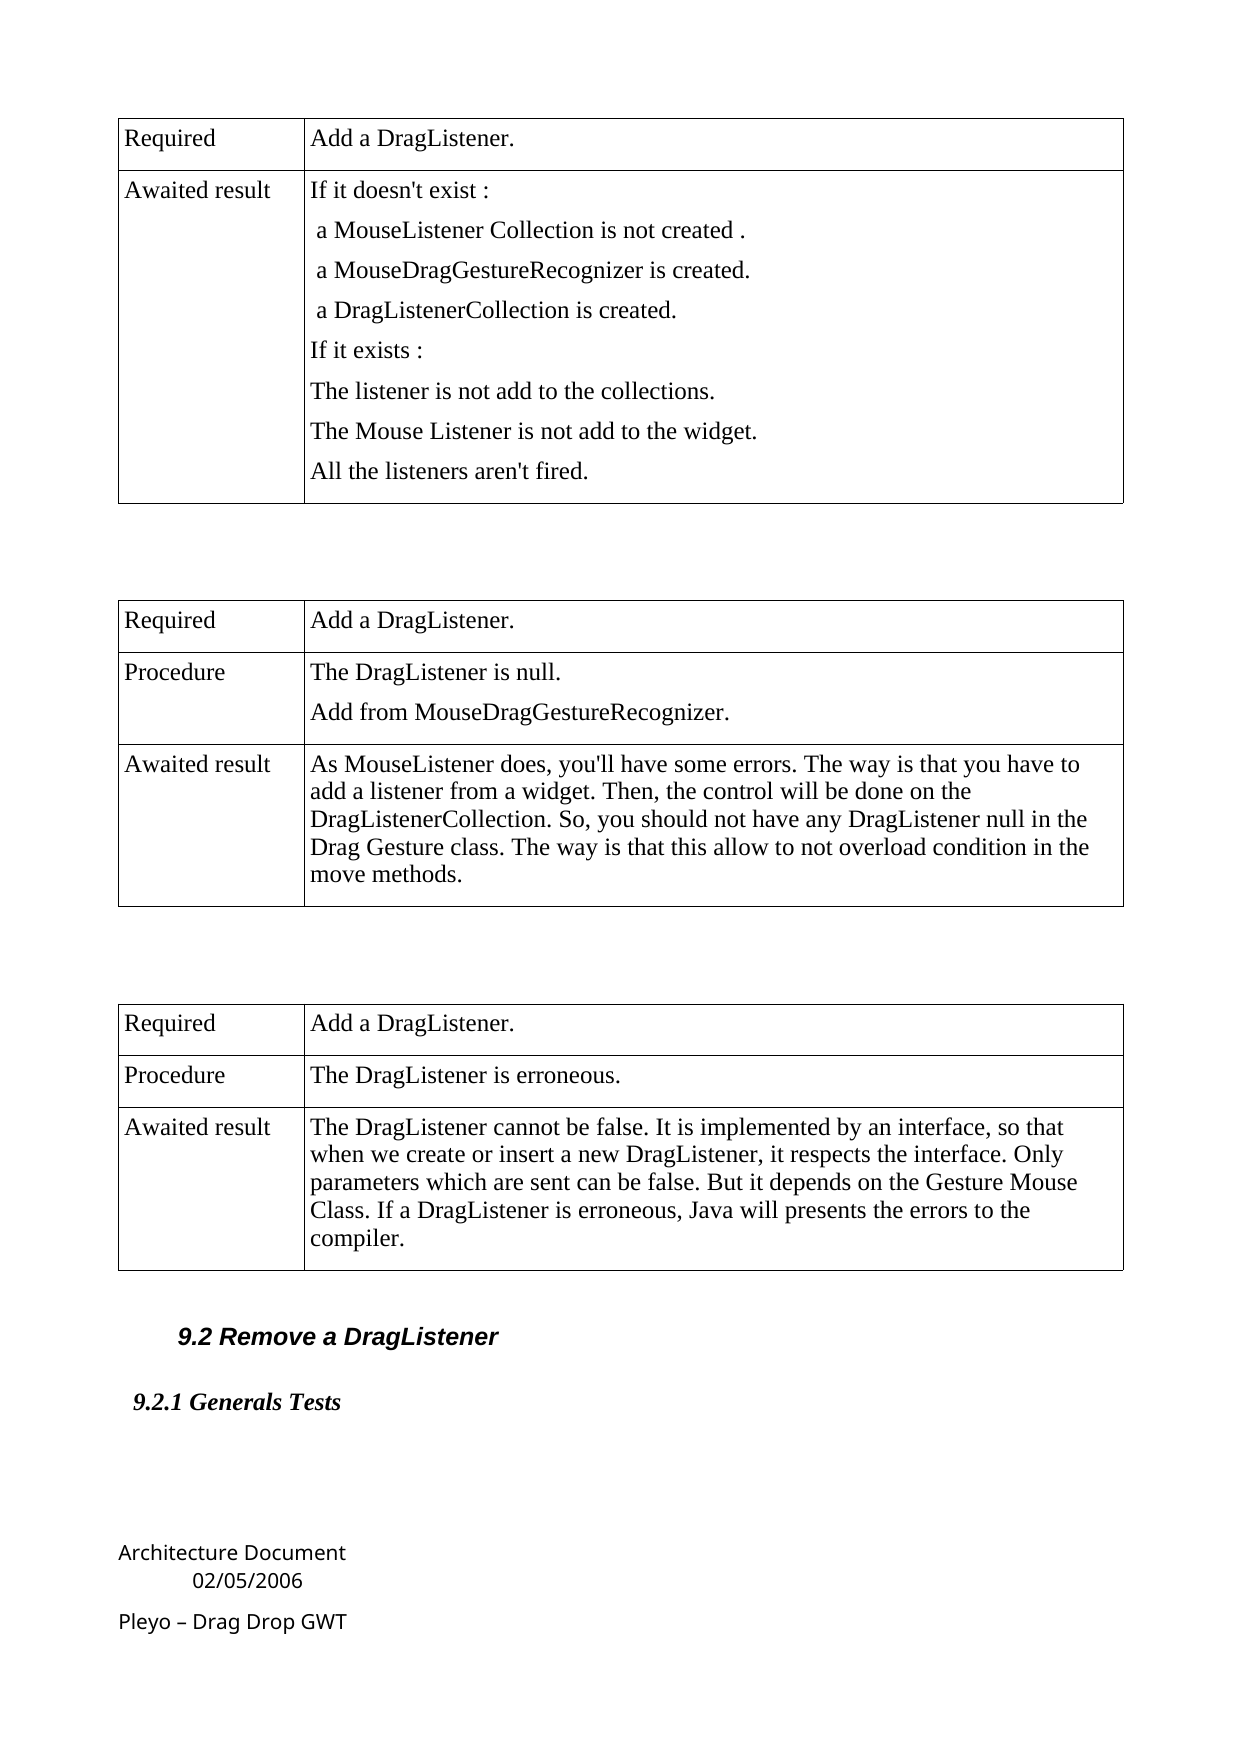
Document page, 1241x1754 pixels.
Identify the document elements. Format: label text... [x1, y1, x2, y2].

subtitle 9.2.1 Generals Tests [133, 1388, 1122, 1416]
table_header Required [119, 1005, 304, 1055]
table_cell The DragListener is null. Add from MouseDragGestureRecognizer. [305, 653, 1123, 744]
table_cell The DragListener is erroneous. [305, 1056, 1123, 1107]
table_header Add a DragListener. [305, 1005, 1123, 1055]
table_cell Procedure [119, 653, 304, 744]
table_cell Awaited result [119, 1108, 304, 1269]
subtitle 9.2 Remove a DragListener [177, 1322, 1122, 1350]
table_cell The DragListener cannot be false. It is implemented by an interface, so that when we create or insert a new DragListener, it respects the interface. Only parameters which are sent can be false. But it depends on the Gesture Mouse Class. If a DragListener is erroneous, Java will presents the errors to the compiler. [305, 1108, 1123, 1269]
table_cell Awaited result [119, 745, 304, 906]
table_cell Awaited result [119, 171, 304, 503]
table_cell Procedure [119, 1056, 304, 1107]
table_header Required [119, 601, 304, 652]
table_header Add a DragListener. [305, 119, 1123, 170]
table_cell If it doesn't exist : a MouseListener Collection is not created . a MouseDragGestureRecognizer is created. a DragListenerCollection is created. If it exists : The listener is not add to the collections. The Mouse Listener is not add to the widget. All the listeners aren't fired. [305, 171, 1123, 503]
table_cell As MouseListener does, you'll have some errors. The way is that you have to add a listener from a widget. Then, the control will be done on the DragListenerCollection. So, you should not have any DragListener null in the Drag Gesture class. The way is that this allow to not overload condition in the move methods. [305, 745, 1123, 906]
table_header Add a DragListener. [305, 601, 1123, 652]
table_header Required [119, 119, 304, 170]
